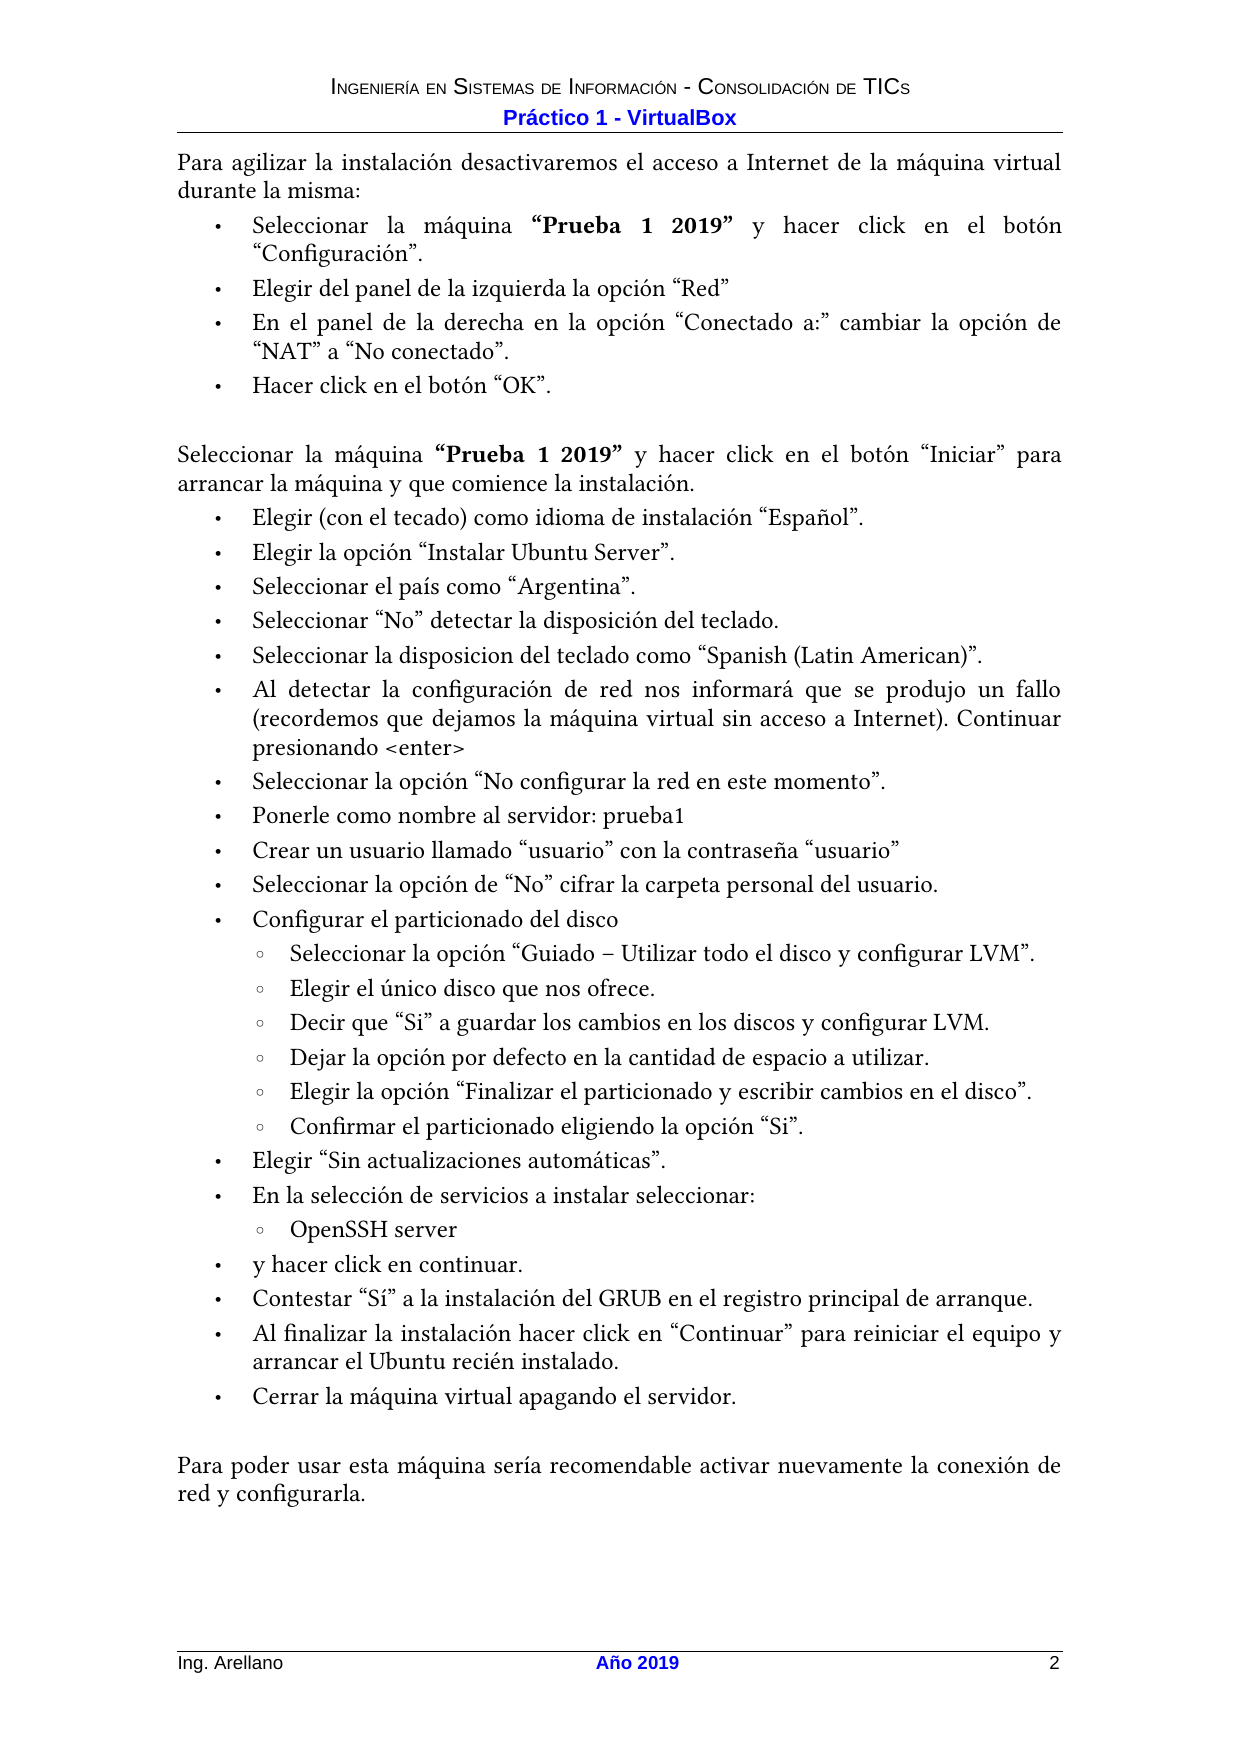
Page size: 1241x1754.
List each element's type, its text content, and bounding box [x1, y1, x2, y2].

list Seleccionar la disposicion del teclado como “Spanish (Latin American)”. [215, 641, 1063, 670]
list Cerrar la máquina virtual apagando el servidor. [215, 1382, 1063, 1410]
list Seleccionar “No” detectar la disposición del teclado. [215, 607, 1063, 635]
list Confirmar el particionado eligiendo la opción “Si”. [252, 1112, 1063, 1141]
list OpenSSH server [252, 1215, 1063, 1244]
list Dejar la opción por defecto en la cantidad de espacio a utilizar. [252, 1043, 1063, 1072]
list Seleccionar la máquina “Prueba 1 2019” y hacer click en el botón “Configuración”. [215, 211, 1063, 268]
text Para poder usar esta máquina sería recomendable activar nuevamente la conexión de red y configurarla. [177, 1451, 1063, 1508]
text Seleccionar la máquina “Prueba 1 2019” y hacer click en el botón “Iniciar” para arrancar la máquina y que comience la instalación. [177, 440, 1063, 497]
list Contestar “Sí” a la instalación del GRUB en el registro principal de arranque. [215, 1284, 1063, 1313]
list Crear un usuario llamado “usuario” con la contraseña “usuario” [215, 836, 1063, 865]
list Seleccionar la opción de “No” cifrar la carpeta personal del usuario. [215, 871, 1063, 899]
list En la selección de servicios a instalar seleccionar: [215, 1181, 1063, 1209]
list Elegir el único disco que nos ofrece. [252, 974, 1063, 1003]
list Al finalizar la instalación hacer click en “Continuar” para reiniciar el equipo y arrancar el Ubuntu recién instalado. [215, 1319, 1063, 1376]
list Elegir la opción “Finalizar el particionado y escribir cambios en el disco”. [252, 1077, 1063, 1106]
list Decir que “Si” a guardar los cambios en los discos y configurar LVM. [252, 1008, 1063, 1037]
list Hacer click en el botón “OK”. [215, 371, 1063, 400]
text Para agilizar la instalación desactivaremos el acceso a Internet de la máquina virtual durante la misma: [177, 148, 1063, 205]
list Elegir “Sin actualizaciones automáticas”. [215, 1146, 1063, 1175]
list Al detectar la configuración de red nos informará que se produjo un fallo (recordemos que dejamos la máquina virtual sin acceso a Internet). Continuar presionando <enter> [215, 676, 1063, 761]
list Seleccionar el país como “Argentina”. [215, 572, 1063, 601]
list En el panel de la derecha en la opción “Conectado a:” cambiar la opción de “NAT” a “No conectado”. [215, 308, 1063, 365]
list Ponerle como nombre al servidor: prueba1 [215, 802, 1063, 830]
list Elegir (con el tecado) como idioma de instalación “Español”. [215, 503, 1063, 532]
list y hacer click en continuar. [215, 1250, 1063, 1278]
list Elegir del panel de la izquierda la opción “Red” [215, 274, 1063, 302]
list Configurar el particionado del disco [215, 905, 1063, 934]
list Seleccionar la opción “Guiado – Utilizar todo el disco y configurar LVM”. [252, 939, 1063, 968]
list Elegir la opción “Instalar Ubuntu Server”. [215, 538, 1063, 566]
list Seleccionar la opción “No configurar la red en este momento”. [215, 767, 1063, 796]
